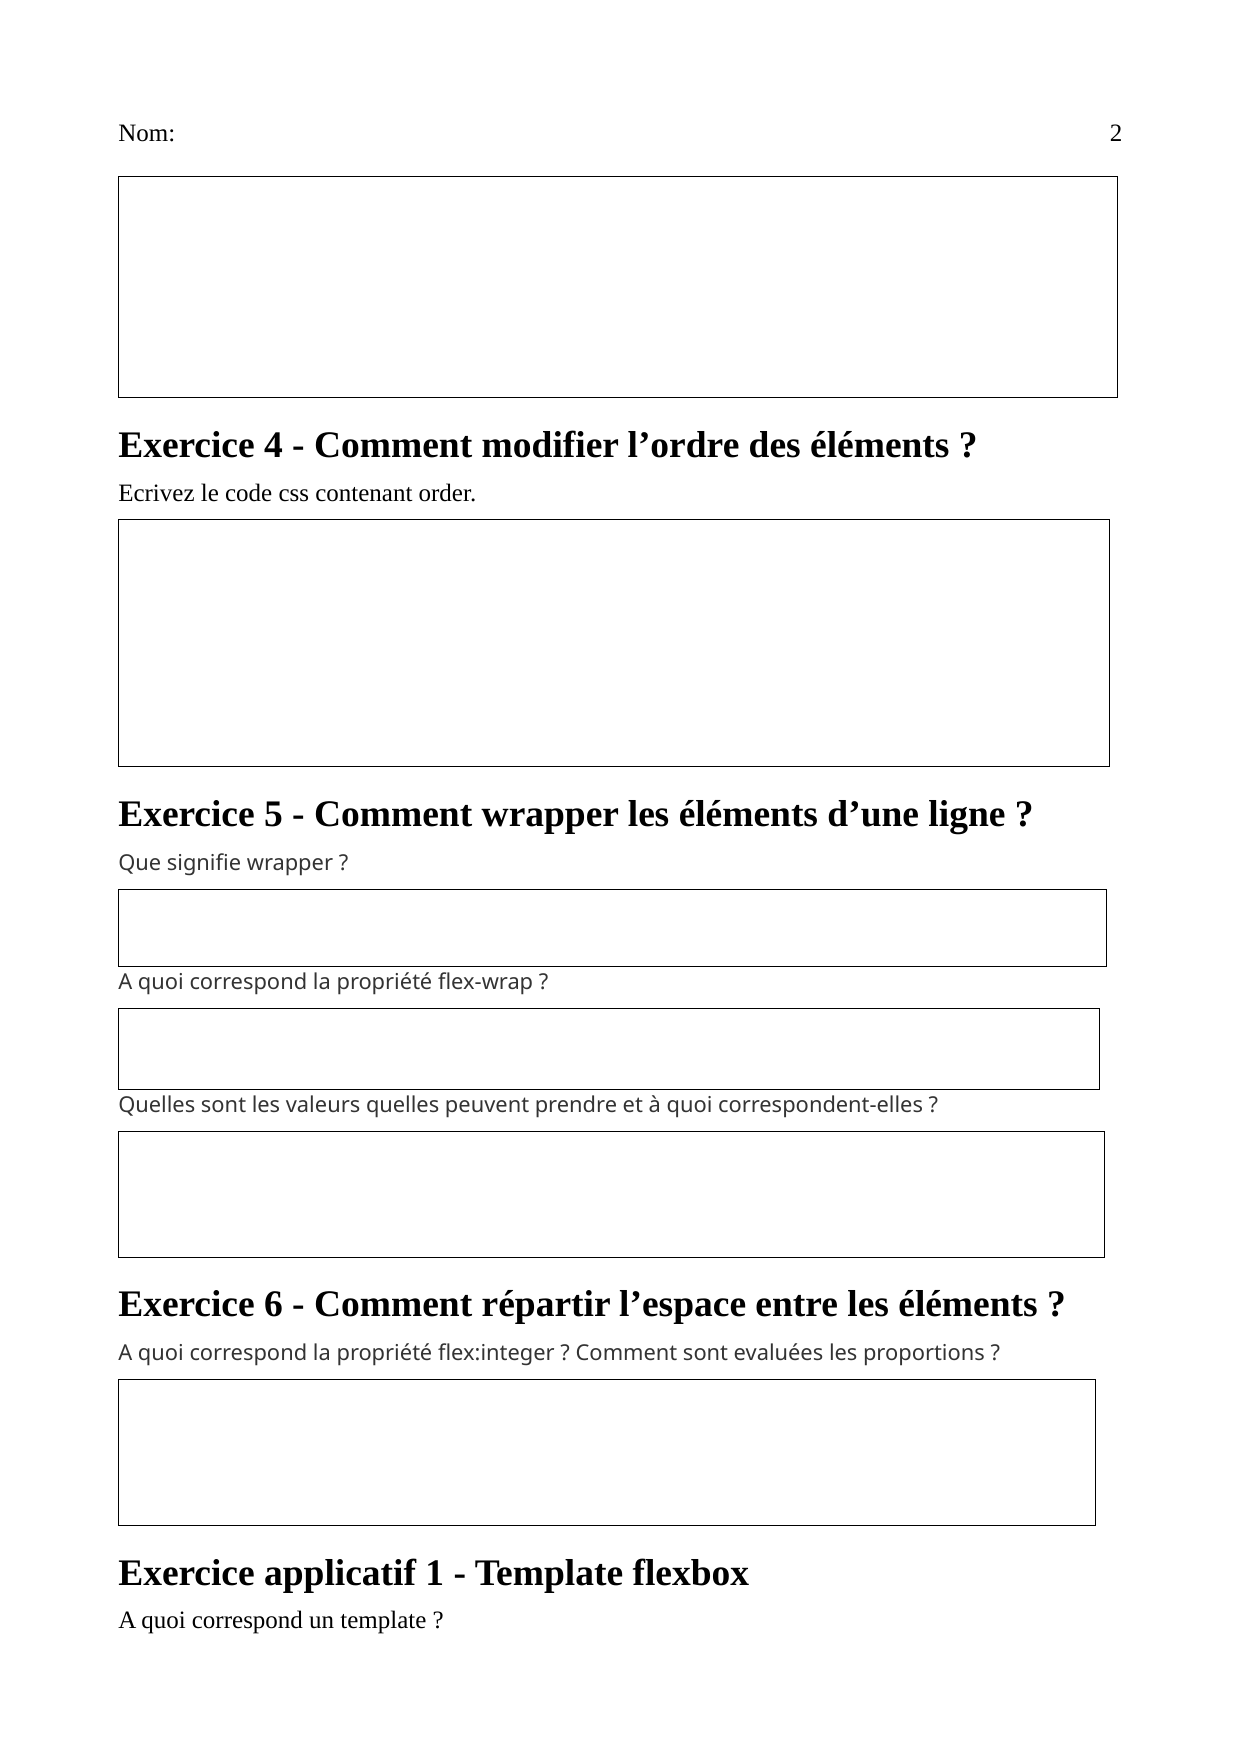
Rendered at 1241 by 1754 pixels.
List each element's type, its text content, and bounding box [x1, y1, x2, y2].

subtitle Exercice 5 - Comment wrapper les éléments d’une ligne ? [118, 791, 1122, 834]
text A quoi correspond la propriété flex-wrap ? [118, 966, 1122, 995]
text Que signifie wrapper ? [118, 847, 1122, 876]
text A quoi correspond la propriété flex:integer ? Comment sont evaluées les proportions ? [118, 1337, 1122, 1367]
subtitle Exercice 4 - Comment modifier l’ordre des éléments ? [118, 422, 1122, 465]
text Ecrivez le code css contenant order. [118, 478, 1122, 507]
text Quelles sont les valeurs quelles peuvent prendre et à quoi correspondent-elles ? [118, 1089, 1122, 1119]
subtitle Exercice applicatif 1 - Template flexbox [118, 1550, 1122, 1593]
text A quoi correspond un template ? [118, 1606, 1122, 1634]
subtitle Exercice 6 - Comment répartir l’espace entre les éléments ? [118, 1282, 1122, 1325]
